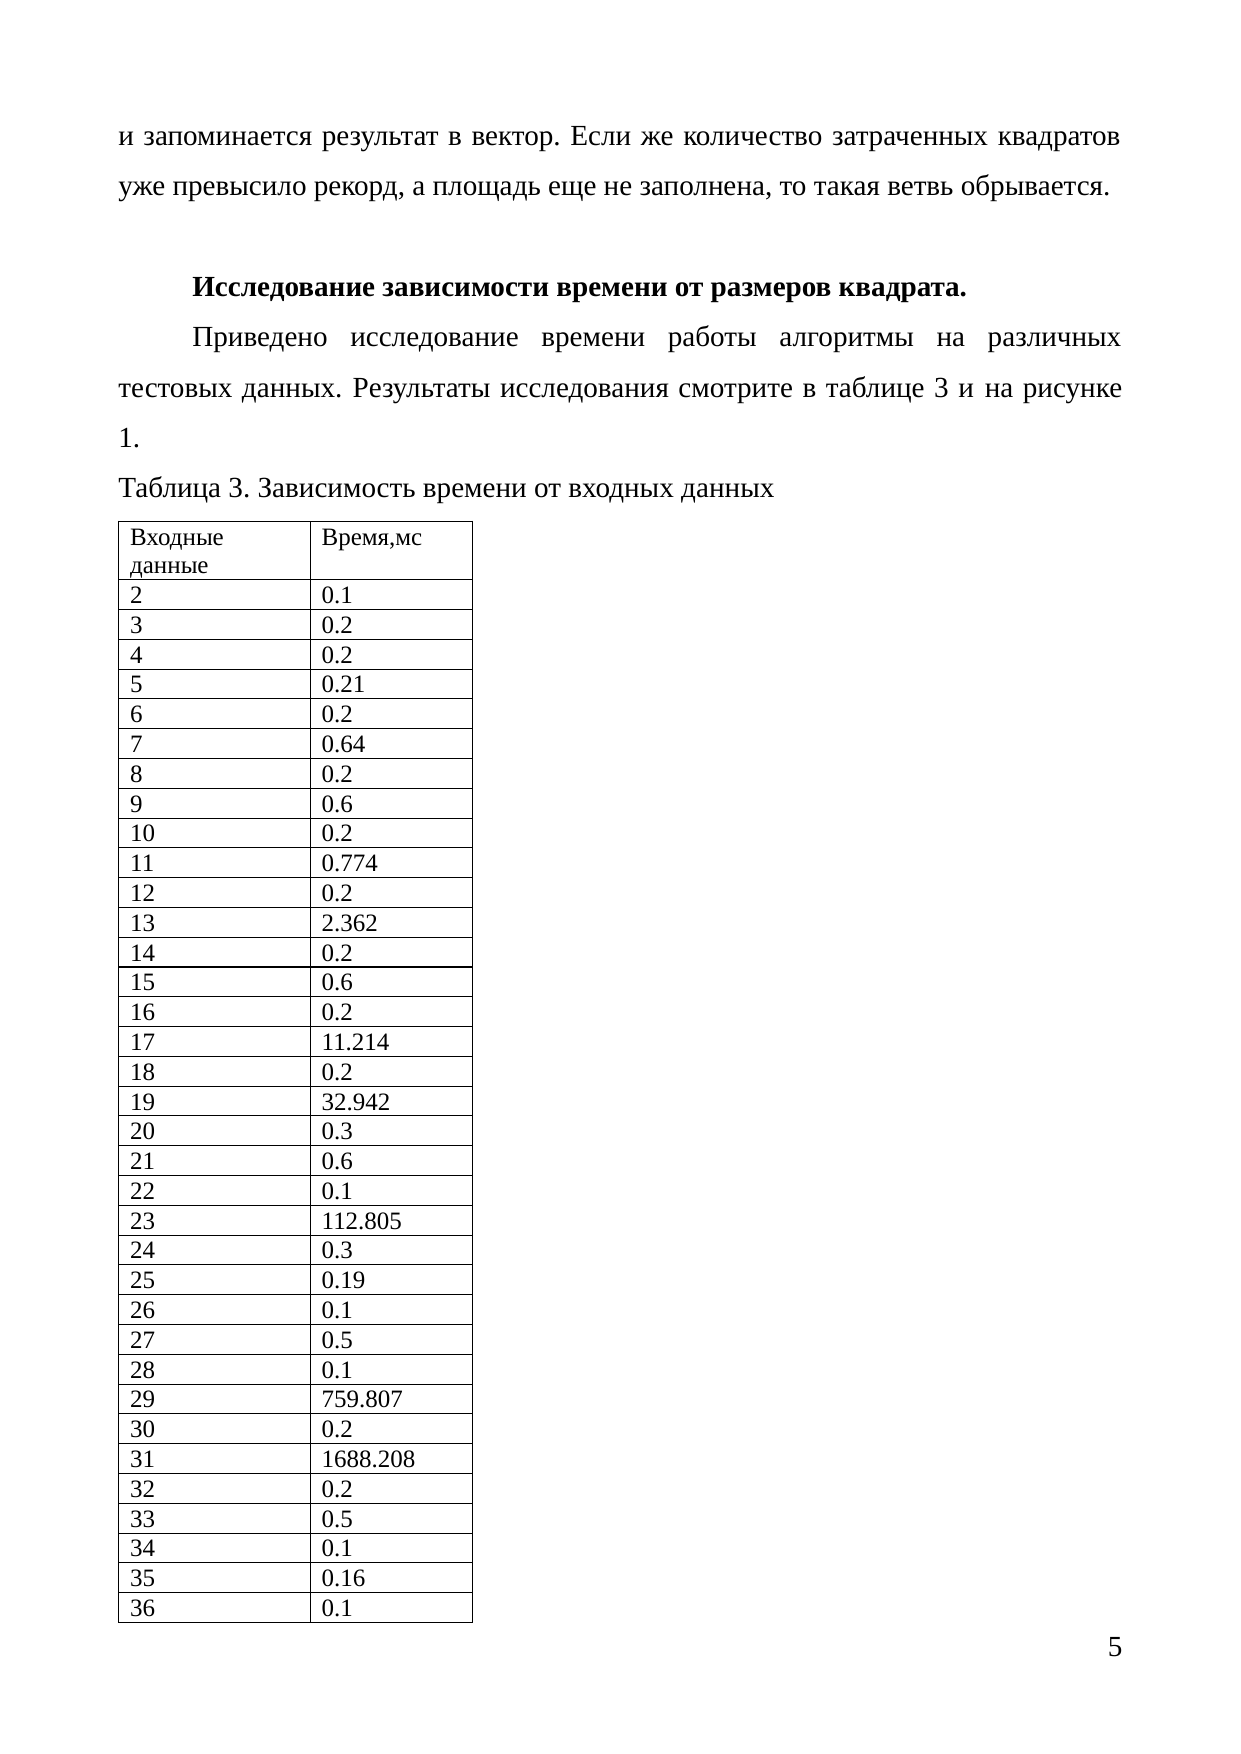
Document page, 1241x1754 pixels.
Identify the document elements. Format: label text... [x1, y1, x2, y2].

table_cell 34 [119, 1534, 310, 1562]
table_cell 0.3 [311, 1116, 472, 1145]
table_cell 8 [119, 759, 310, 788]
table_cell 0.2 [311, 1057, 472, 1086]
table_cell 0.5 [311, 1504, 472, 1532]
table_cell 4 [119, 640, 310, 668]
table_cell 32 [119, 1474, 310, 1503]
table_cell 0.6 [311, 1146, 472, 1175]
table_header Входные данные [119, 522, 310, 579]
table_cell 0.16 [311, 1563, 472, 1592]
table_cell 31 [119, 1444, 310, 1473]
table_cell 0.774 [311, 848, 472, 877]
table_cell 0.21 [311, 670, 472, 698]
table_cell 26 [119, 1295, 310, 1324]
table_cell 0.5 [311, 1325, 472, 1354]
table_cell 18 [119, 1057, 310, 1086]
table_cell 0.2 [311, 759, 472, 788]
list и запоминается результат в вектор. Если же количество затраченных квадратов уже превысило рекорд, а площадь еще не заполнена, то такая ветвь обрывается. [118, 118, 1122, 202]
table_cell 15 [119, 968, 310, 996]
table_cell 24 [119, 1236, 310, 1264]
table_cell 0.64 [311, 729, 472, 758]
table_cell 27 [119, 1325, 310, 1354]
table_cell 7 [119, 729, 310, 758]
table_cell 29 [119, 1385, 310, 1413]
table_cell 0.2 [311, 1414, 472, 1443]
table_cell 0.2 [311, 938, 472, 966]
table_cell 0.1 [311, 580, 472, 609]
table_cell 0.6 [311, 968, 472, 996]
table_cell 0.19 [311, 1265, 472, 1294]
table_cell 9 [119, 789, 310, 817]
table_cell 1688.208 [311, 1444, 472, 1473]
list Таблица 3. Зависимость времени от входных данных [118, 470, 1122, 504]
table_cell 0.6 [311, 789, 472, 817]
table_cell 22 [119, 1176, 310, 1205]
table_cell 32.942 [311, 1087, 472, 1115]
table_cell 0.1 [311, 1295, 472, 1324]
table_cell 11 [119, 848, 310, 877]
list Приведено исследование времени работы алгоритмы на различных тестовых данных. Результаты исследования смотрите в таблице 3 и на рисунке 1. [118, 319, 1122, 453]
table_cell 0.1 [311, 1355, 472, 1383]
table_cell 25 [119, 1265, 310, 1294]
table_cell 0.2 [311, 699, 472, 728]
list Исследование зависимости времени от размеров квадрата. [192, 269, 1122, 303]
table_cell 36 [119, 1593, 310, 1622]
table_cell 33 [119, 1504, 310, 1532]
table_cell 0.2 [311, 878, 472, 907]
table_cell 30 [119, 1414, 310, 1443]
table_cell 0.1 [311, 1593, 472, 1622]
table_cell 0.2 [311, 640, 472, 668]
table_cell 0.2 [311, 819, 472, 847]
table_cell 2 [119, 580, 310, 609]
table_cell 2.362 [311, 908, 472, 937]
table_cell 0.1 [311, 1534, 472, 1562]
table_cell 0.2 [311, 1474, 472, 1503]
table_cell 23 [119, 1206, 310, 1234]
table_cell 0.3 [311, 1236, 472, 1264]
table_cell 112.805 [311, 1206, 472, 1234]
table_cell 759.807 [311, 1385, 472, 1413]
table_header Время,мс [311, 522, 472, 579]
table_cell 17 [119, 1027, 310, 1056]
table_cell 0.2 [311, 997, 472, 1026]
table_cell 10 [119, 819, 310, 847]
table_cell 14 [119, 938, 310, 966]
table_cell 0.1 [311, 1176, 472, 1205]
table_cell 28 [119, 1355, 310, 1383]
table_cell 0.2 [311, 610, 472, 639]
table_cell 20 [119, 1116, 310, 1145]
table_cell 5 [119, 670, 310, 698]
table_cell 6 [119, 699, 310, 728]
table_cell 35 [119, 1563, 310, 1592]
table_cell 3 [119, 610, 310, 639]
table_cell 21 [119, 1146, 310, 1175]
table_cell 19 [119, 1087, 310, 1115]
table_cell 12 [119, 878, 310, 907]
table_cell 11.214 [311, 1027, 472, 1056]
table_cell 16 [119, 997, 310, 1026]
table_cell 13 [119, 908, 310, 937]
